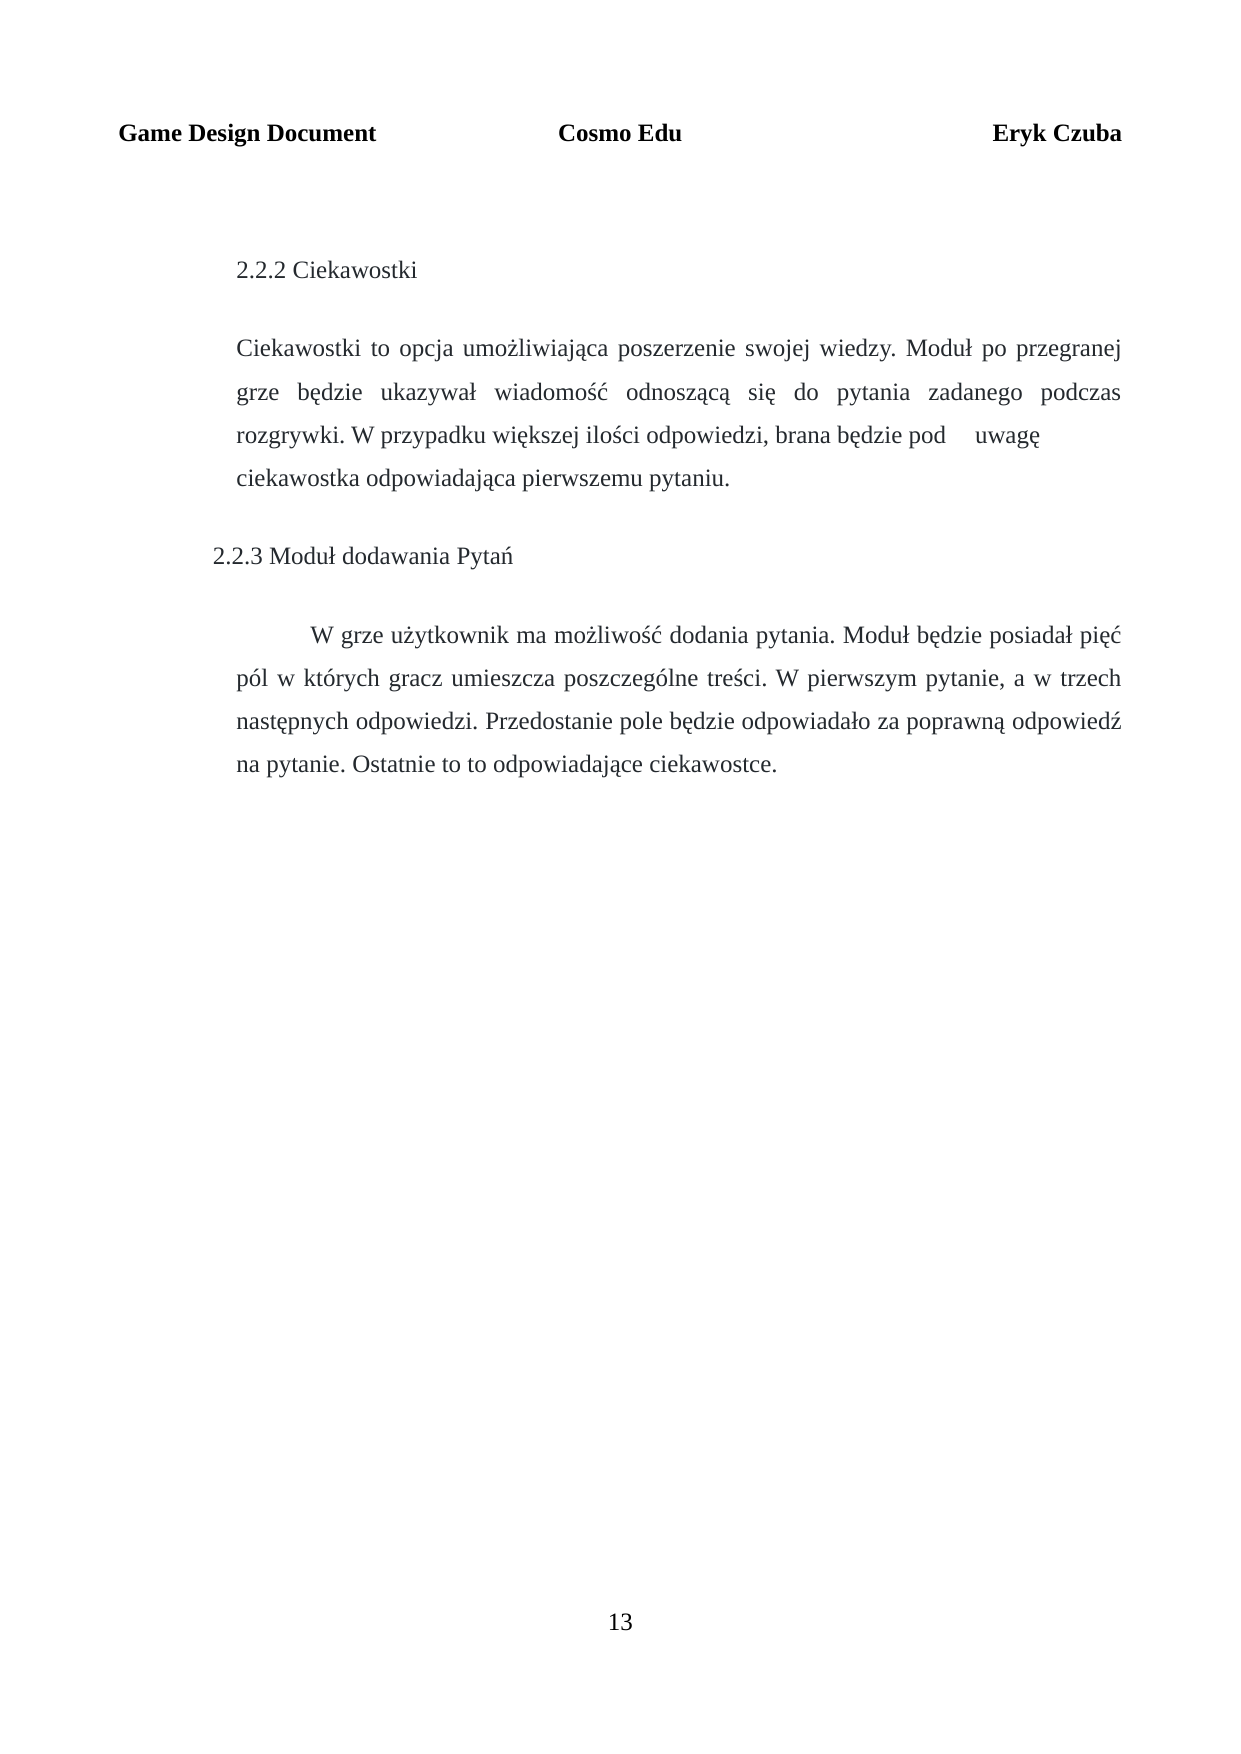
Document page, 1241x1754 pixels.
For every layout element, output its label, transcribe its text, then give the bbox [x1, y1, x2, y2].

text W grze użytkownik ma możliwość dodania pytania. Moduł będzie posiadał pięć pól w których gracz umieszcza poszczególne treści. W pierwszym pytanie, a w trzech następnych odpowiedzi. Przedostanie pole będzie odpowiadało za poprawną odpowiedź na pytanie. Ostatnie to to odpowiadające ciekawostce. [236, 620, 1122, 778]
text Ciekawostki to opcja umożliwiająca poszerzenie swojej wiedzy. Moduł po przegranej grze będzie ukazywał wiadomość odnoszącą się do pytania zadanego podczas rozgrywki. W przypadku większej ilości odpowiedzi, brana będzie pod uwagę ciekawostka odpowiadająca pierwszemu pytaniu. [230, 333, 1122, 492]
text 2.2.3 Moduł dodawania Pytań [118, 541, 1122, 570]
text 2.2.2 Ciekawostki [236, 255, 1122, 284]
